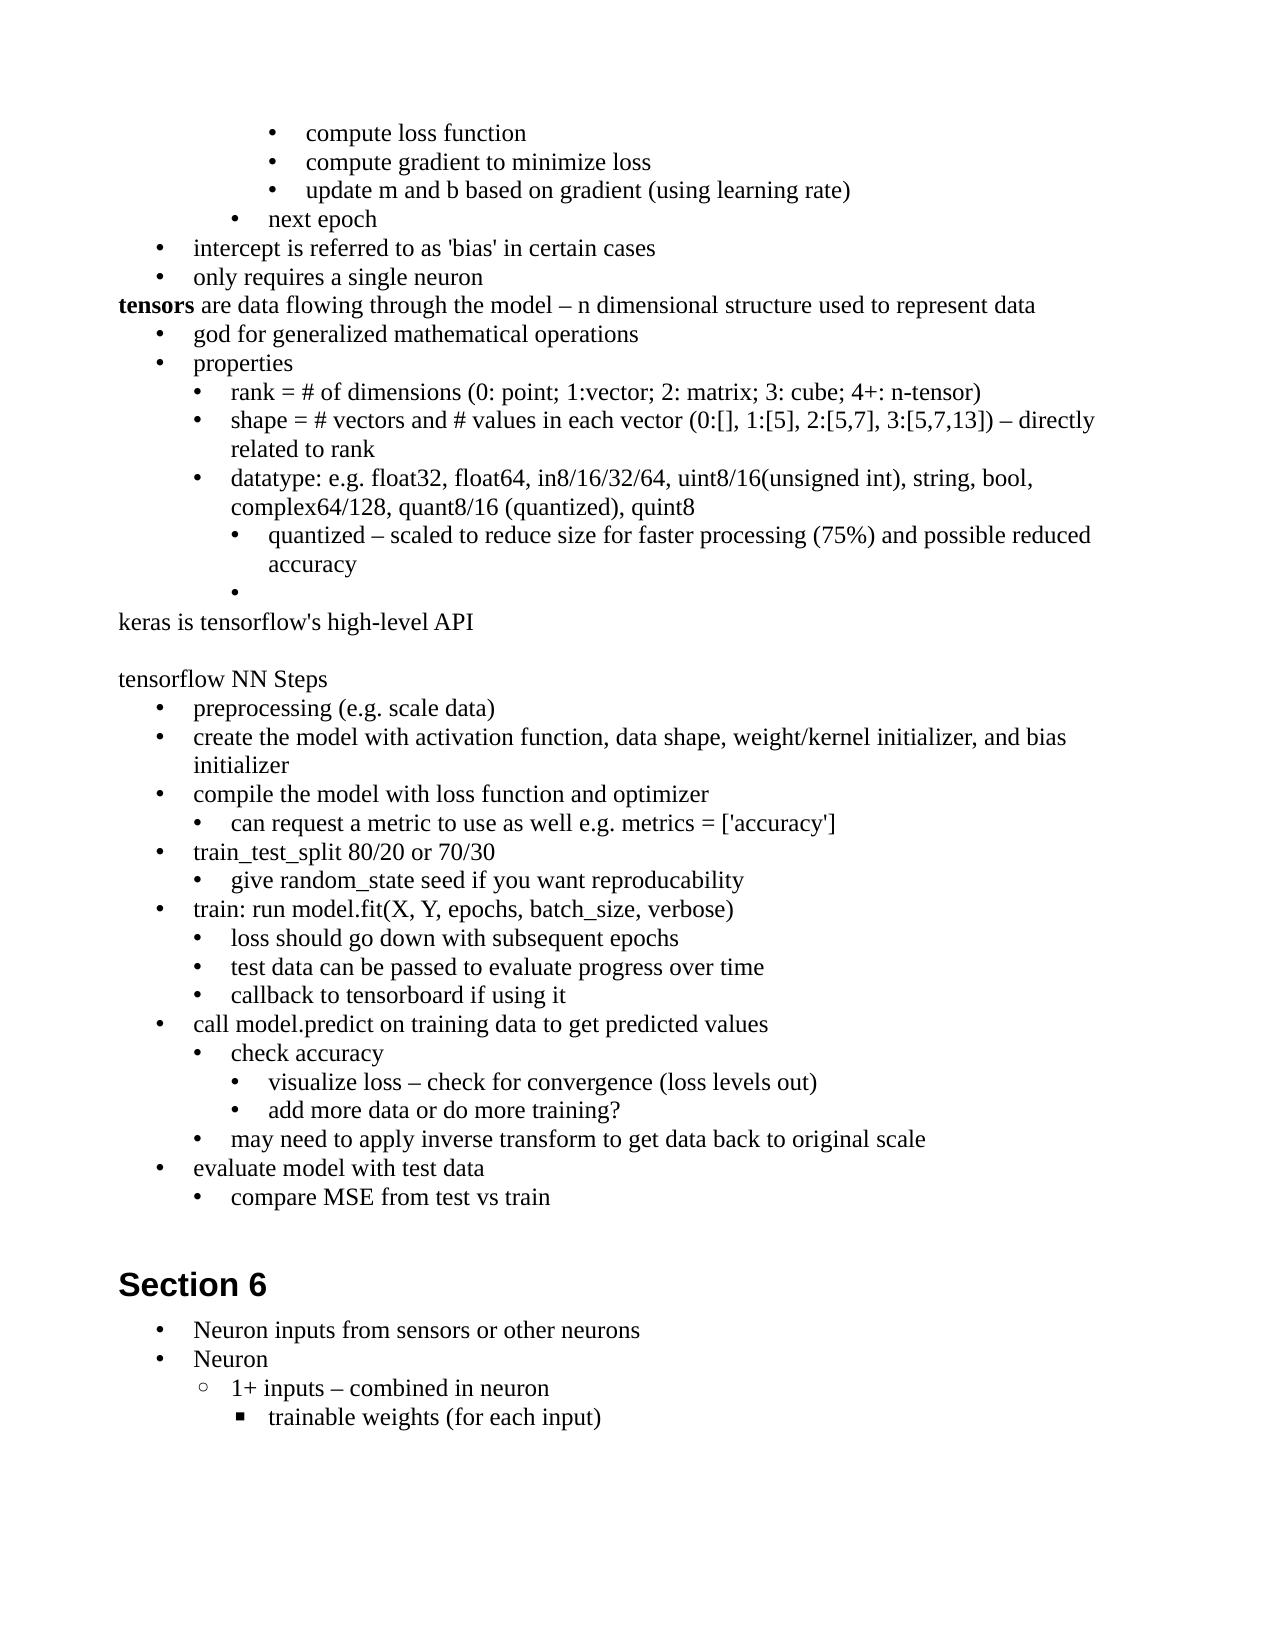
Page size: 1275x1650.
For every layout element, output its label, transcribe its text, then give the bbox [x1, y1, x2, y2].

list Neuron inputs from sensors or other neurons [156, 1316, 1157, 1344]
list evaluate model with test data [156, 1153, 1157, 1182]
list 1+ inputs – combined in neuron [193, 1373, 1157, 1402]
list check accuracy [193, 1038, 1157, 1067]
list Neuron [156, 1344, 1157, 1373]
subtitle Section 6 [118, 1264, 1157, 1303]
list next epoch [231, 204, 1157, 233]
list compute gradient to minimize loss [268, 147, 1157, 176]
list only requires a single neuron [156, 262, 1157, 291]
list may need to apply inverse transform to get data back to original scale [193, 1124, 1157, 1153]
list call model.predict on training data to get predicted values [156, 1009, 1157, 1038]
list loss should go down with subsequent epochs [193, 923, 1157, 952]
list compile the model with loss function and optimizer [156, 779, 1157, 808]
list test data can be passed to evaluate progress over time [193, 952, 1157, 981]
list intercept is referred to as 'bias' in certain cases [156, 233, 1157, 262]
list train: run model.fit(X, Y, epochs, batch_size, verbose) [156, 894, 1157, 923]
list train_test_split 80/20 or 70/30 [156, 837, 1157, 866]
list quantized – scaled to reduce size for faster processing (75%) and possible reduced accuracy [231, 521, 1157, 578]
list preprocessing (e.g. scale data) [156, 693, 1157, 722]
list trainable weights (for each input) [231, 1402, 1157, 1431]
list god for generalized mathematical operations [156, 319, 1157, 348]
list give random_state seed if you want reproducability [193, 866, 1157, 894]
text tensorflow NN Steps [118, 664, 1157, 693]
list rank = # of dimensions (0: point; 1:vector; 2: matrix; 3: cube; 4+: n-tensor) [193, 377, 1157, 406]
list compute loss function [268, 118, 1157, 147]
list add more data or do more training? [231, 1096, 1157, 1124]
list create the model with activation function, data shape, weight/kernel initializer, and bias initializer [156, 722, 1157, 779]
list can request a metric to use as well e.g. metrics = ['accuracy'] [193, 808, 1157, 837]
text keras is tensorflow's high-level API [118, 607, 1157, 636]
list compare MSE from test vs train [193, 1182, 1157, 1211]
text tensors are data flowing through the model – n dimensional structure used to represent data [118, 291, 1157, 319]
list datatype: e.g. float32, float64, in8/16/32/64, uint8/16(unsigned int), string, bool, complex64/128, quant8/16 (quantized), quint8 [193, 463, 1157, 521]
list shape = # vectors and # values in each vector (0:[], 1:[5], 2:[5,7], 3:[5,7,13]) – directly related to rank [193, 406, 1157, 463]
list visualize loss – check for convergence (loss levels out) [231, 1067, 1157, 1096]
list callback to tensorboard if using it [193, 981, 1157, 1009]
list properties [156, 348, 1157, 377]
list update m and b based on gradient (using learning rate) [268, 176, 1157, 204]
